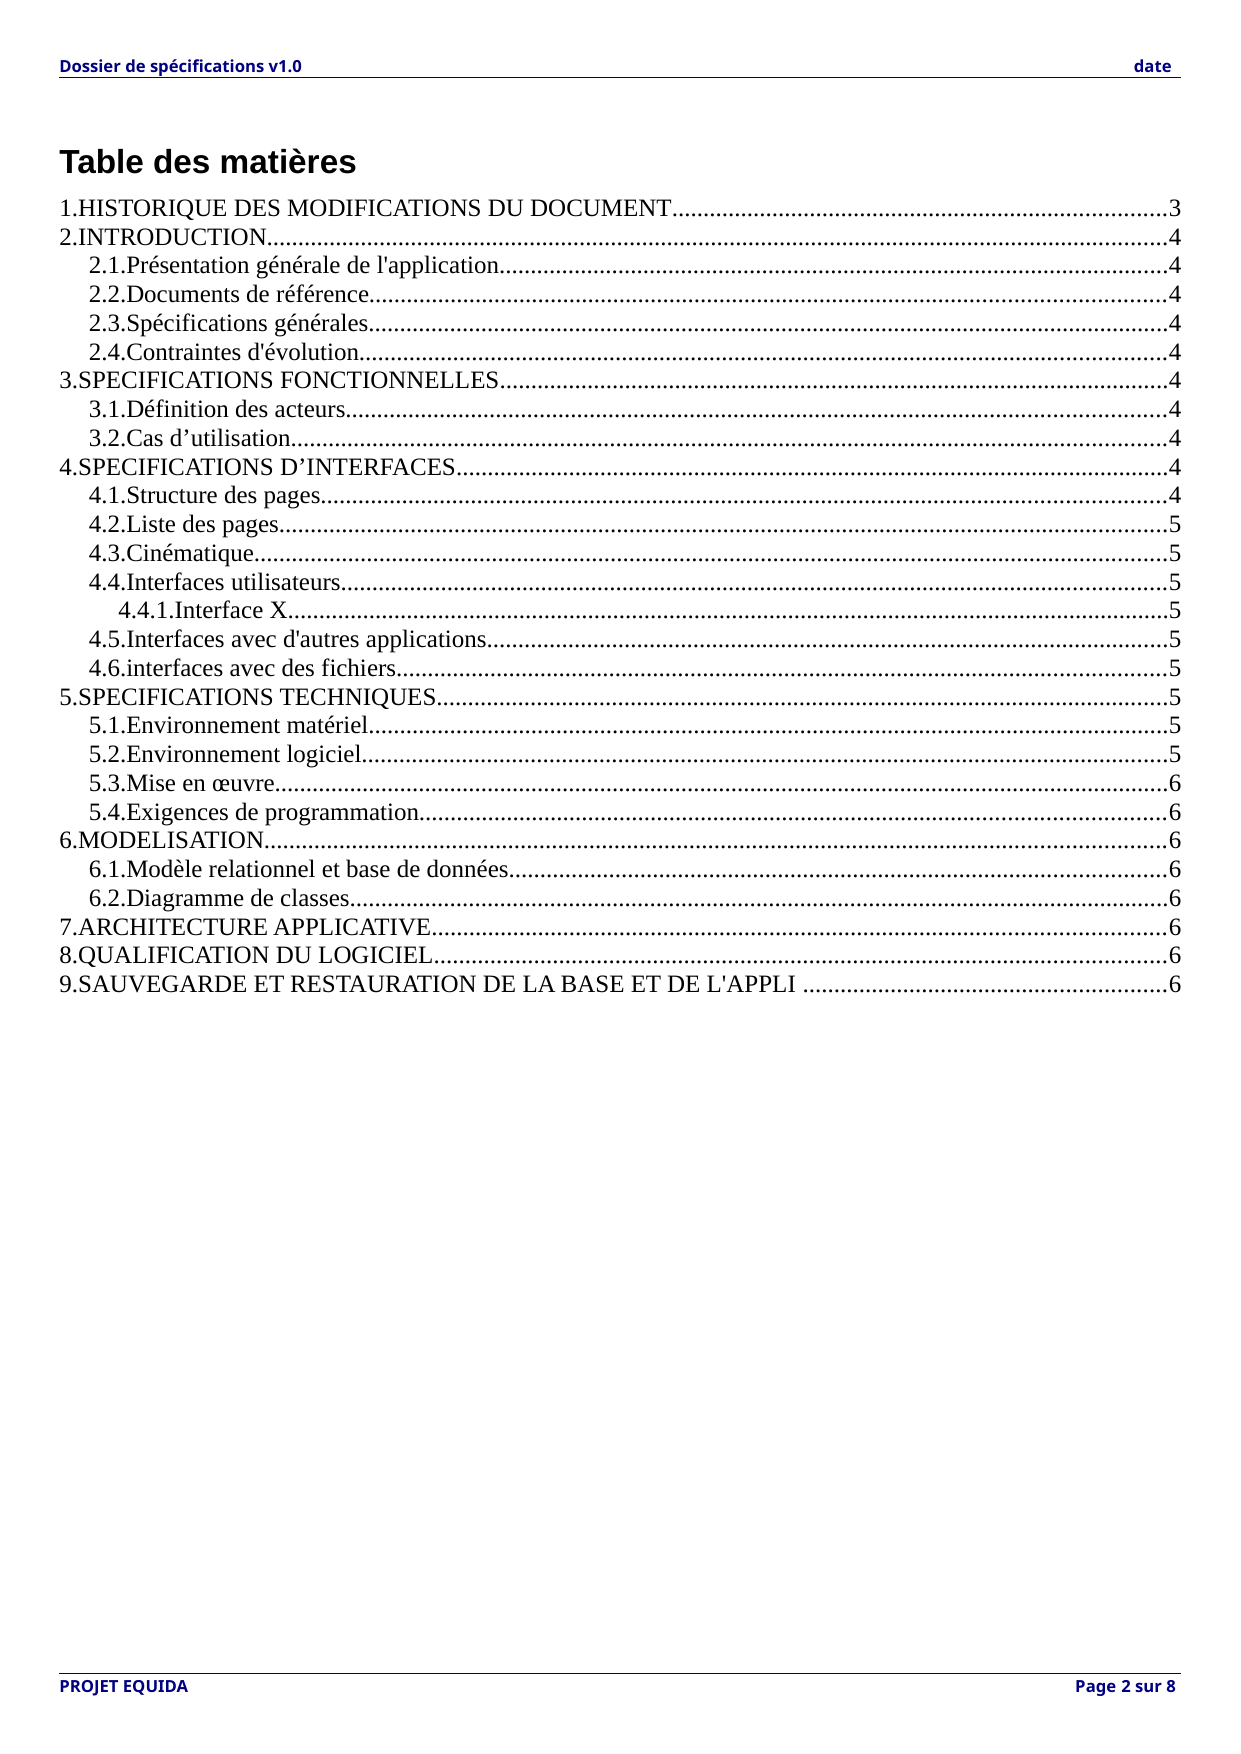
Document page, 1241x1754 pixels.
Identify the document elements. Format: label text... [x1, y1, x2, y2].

text 2.1.Présentation générale de l'application 4 [88, 251, 1181, 279]
text 3.2.Cas d’utilisation 4 [88, 423, 1181, 452]
text 5.SPECIFICATIONS TECHNIQUES 5 [59, 682, 1181, 711]
text 4.5.Interfaces avec d'autres applications 5 [88, 624, 1181, 653]
text 8.QUALIFICATION DU LOGICIEL 6 [59, 941, 1181, 969]
text 5.3.Mise en œuvre 6 [88, 768, 1181, 797]
text 4.SPECIFICATIONS D’INTERFACES 4 [59, 452, 1181, 481]
text 6.2.Diagramme de classes 6 [88, 883, 1181, 912]
subtitle Table des matières [59, 142, 1181, 181]
text 9.SAUVEGARDE ET RESTAURATION DE LA BASE ET DE L'APPLI 6 [59, 969, 1181, 998]
text 4.6.interfaces avec des fichiers 5 [88, 653, 1181, 682]
text 6.MODELISATION 6 [59, 826, 1181, 854]
text 2.INTRODUCTION 4 [59, 222, 1181, 251]
text 4.3.Cinématique 5 [88, 538, 1181, 567]
text 5.4.Exigences de programmation 6 [88, 797, 1181, 826]
text 4.4.Interfaces utilisateurs 5 [88, 567, 1181, 596]
text 4.4.1.Interface X 5 [118, 596, 1181, 624]
text 3.1.Définition des acteurs 4 [88, 394, 1181, 423]
text 2.2.Documents de référence 4 [88, 279, 1181, 308]
text 7.ARCHITECTURE APPLICATIVE 6 [59, 912, 1181, 941]
text 1.HISTORIQUE DES MODIFICATIONS DU DOCUMENT 3 [59, 193, 1181, 222]
text 2.4.Contraintes d'évolution 4 [88, 337, 1181, 366]
text 6.1.Modèle relationnel et base de données 6 [88, 854, 1181, 883]
text 5.2.Environnement logiciel 5 [88, 739, 1181, 768]
text 5.1.Environnement matériel 5 [88, 711, 1181, 739]
text 4.2.Liste des pages 5 [88, 509, 1181, 538]
text 4.1.Structure des pages 4 [88, 481, 1181, 509]
text 3.SPECIFICATIONS FONCTIONNELLES 4 [59, 366, 1181, 394]
text 2.3.Spécifications générales 4 [88, 308, 1181, 337]
